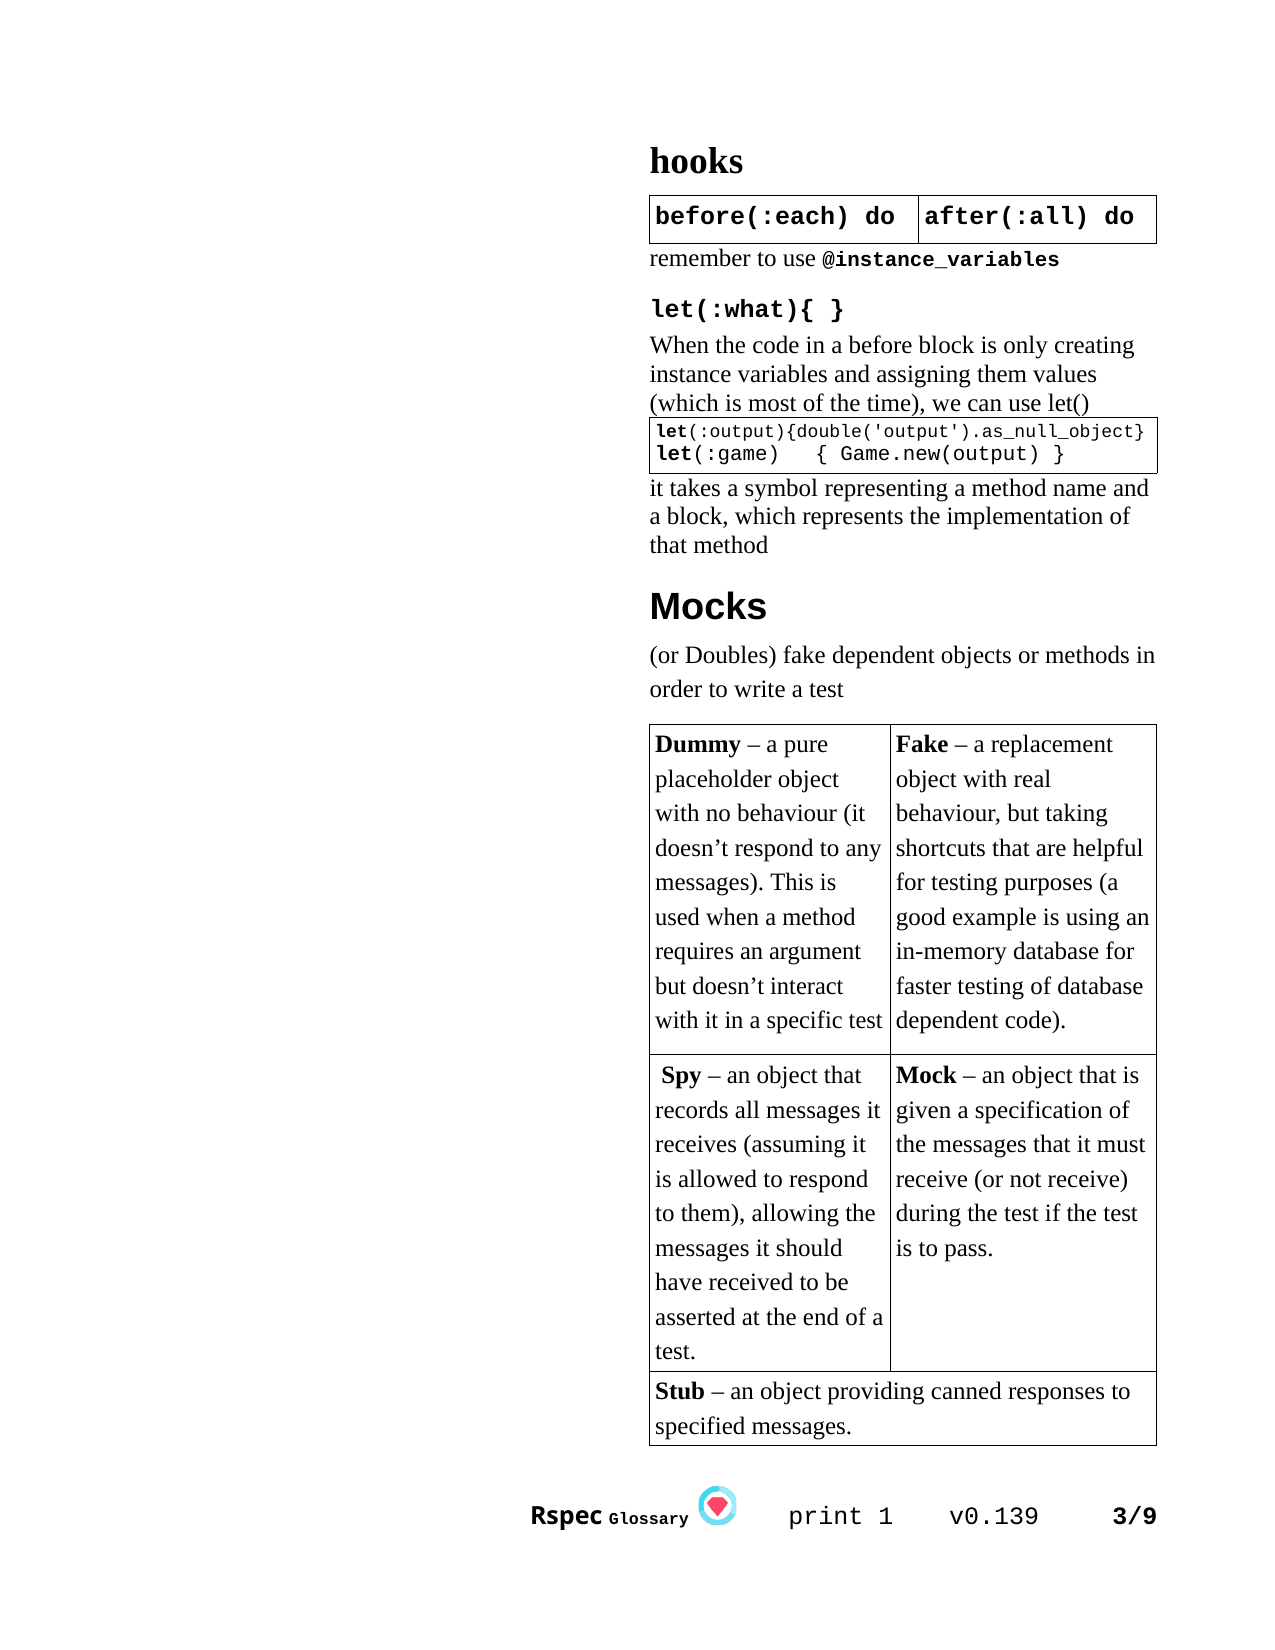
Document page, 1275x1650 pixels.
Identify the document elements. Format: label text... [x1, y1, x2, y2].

picture [698, 1486, 737, 1525]
text (or Doubles) fake dependent objects or methods in order to write a test [649, 640, 1157, 703]
table_header let(:output){double('output').as_null_object} let(:game) { Game.new(output) } [650, 418, 1157, 473]
table_cell Spy – an object that records all messages it receives (assuming it is allowed to respond to them), allowing the messages it should have received to be asserted at the end of a test. [650, 1055, 890, 1371]
subtitle let(:what){ } [649, 296, 1157, 325]
table_header after(:all) do [919, 196, 1156, 243]
table_cell Stub – an object providing canned responses to specified messages. [650, 1372, 1156, 1445]
table_header Dummy – a pure placeholder object with no behaviour (it doesn’t respond to any messages). This is used when a method requires an argument but doesn’t interact with it in a specific test [650, 725, 890, 1054]
table_header Fake – a replacement object with real behaviour, but taking shortcuts that are helpful for testing purposes (a good example is using an in-memory database for faster testing of database dependent code). [891, 725, 1156, 1054]
text remember to use @instance_variables [649, 244, 1157, 273]
subtitle Mocks [649, 584, 1157, 628]
table_header before(:each) do [650, 196, 918, 243]
text it takes a symbol representing a method name and a block, which represents the implementation of that method [649, 474, 1157, 559]
table_cell Mock – an object that is given a specification of the messages that it must receive (or not receive) during the test if the test is to pass. [891, 1055, 1156, 1371]
subtitle hooks [649, 139, 1157, 182]
text When the code in a before block is only creating instance variables and assigning them values (which is most of the time), we can use let() [649, 331, 1157, 417]
